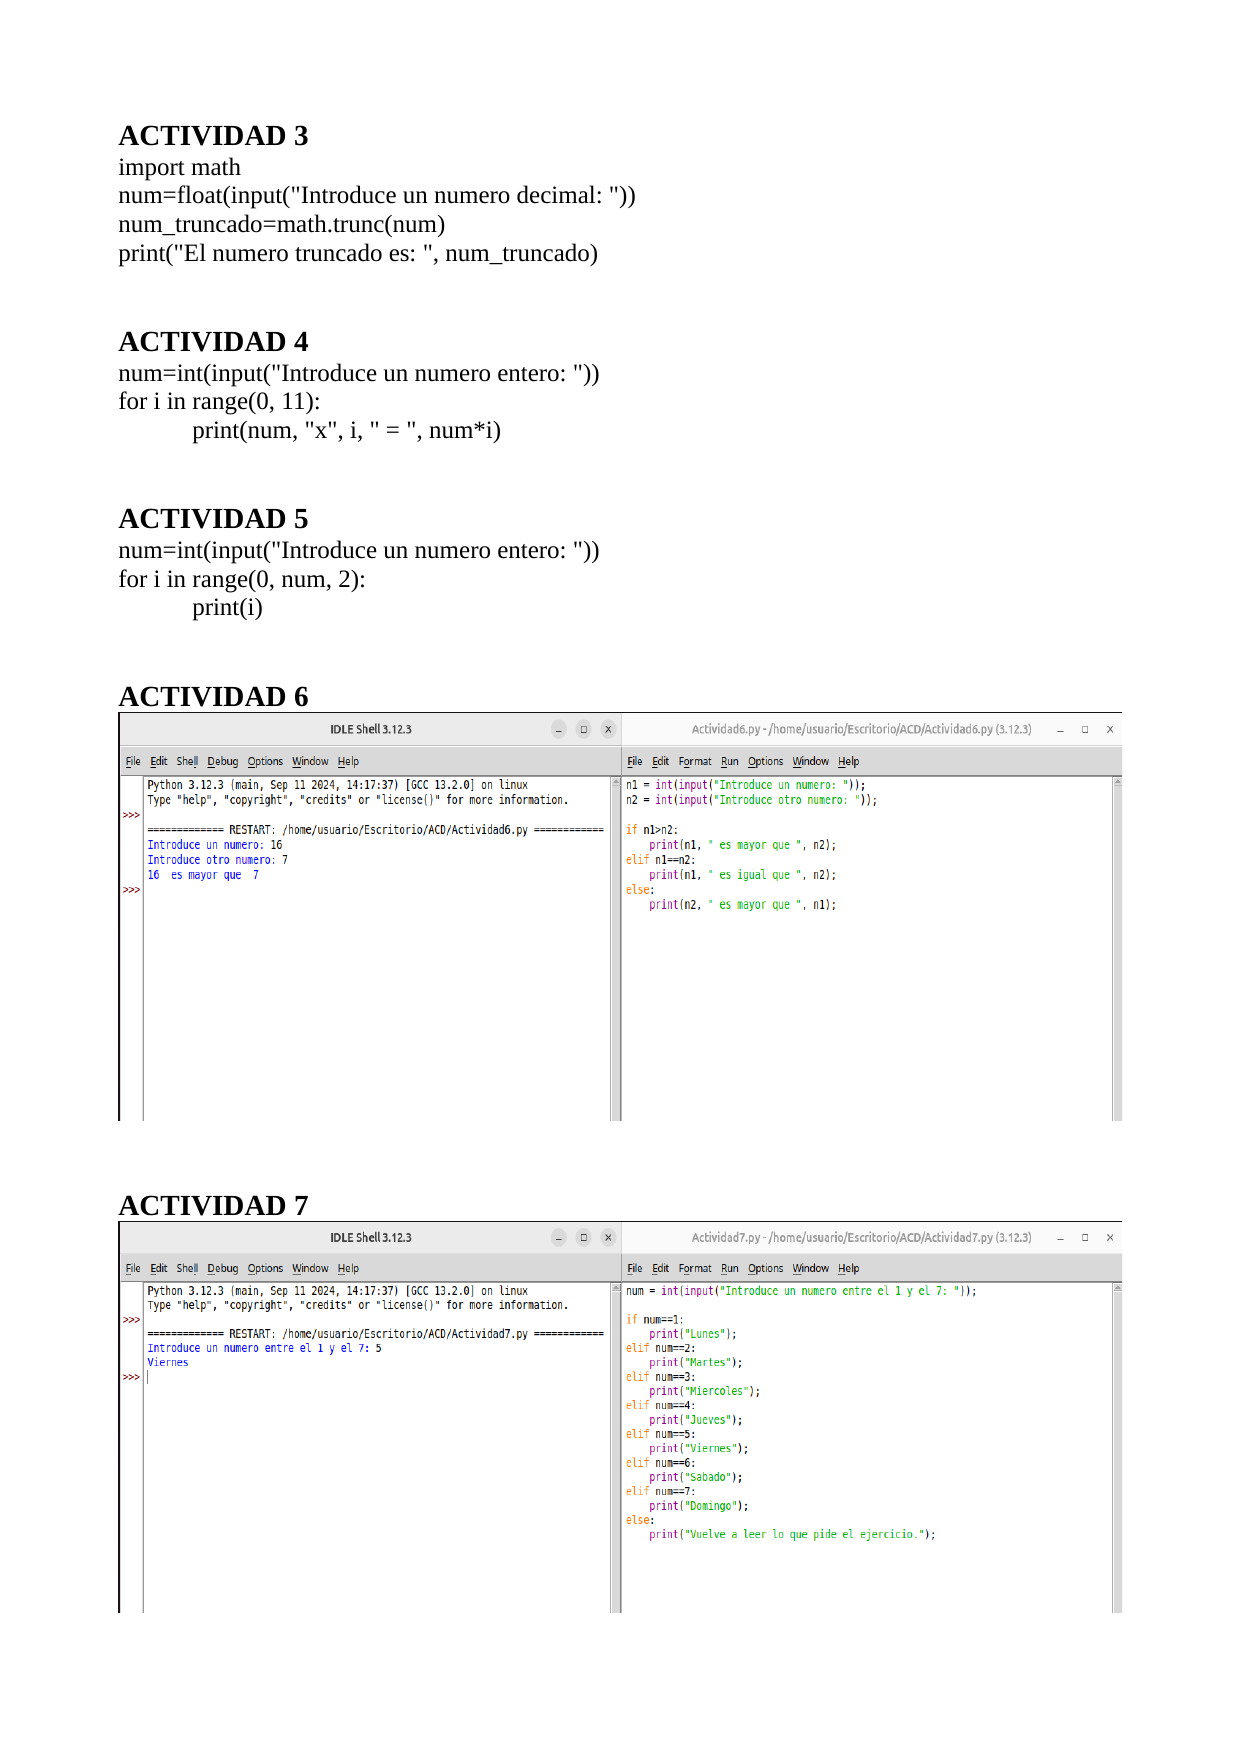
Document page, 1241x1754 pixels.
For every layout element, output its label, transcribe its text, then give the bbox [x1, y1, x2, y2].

text num=float(input("Introduce un numero decimal: ")) [118, 180, 1122, 209]
text print(i) [118, 592, 1122, 621]
text for i in range(0, 11): [118, 386, 1122, 415]
text num=int(input("Introduce un numero entero: ")) [118, 358, 1122, 386]
text for i in range(0, num, 2): [118, 564, 1122, 592]
text ACTIVIDAD 4 [118, 324, 1122, 358]
text print("El numero truncado es: ", num_truncado) [118, 238, 1122, 267]
text num=int(input("Introduce un numero entero: ")) [118, 535, 1122, 564]
picture [118, 712, 1123, 1121]
text ACTIVIDAD 6 [118, 679, 1122, 712]
text ACTIVIDAD 7 [118, 1188, 1122, 1221]
text ACTIVIDAD 5 [118, 501, 1122, 535]
text num_truncado=math.trunc(num) [118, 209, 1122, 238]
text import math [118, 152, 1122, 180]
text print(num, "x", i, " = ", num*i) [118, 415, 1122, 444]
text ACTIVIDAD 3 [118, 118, 1122, 152]
picture [118, 1221, 1123, 1613]
